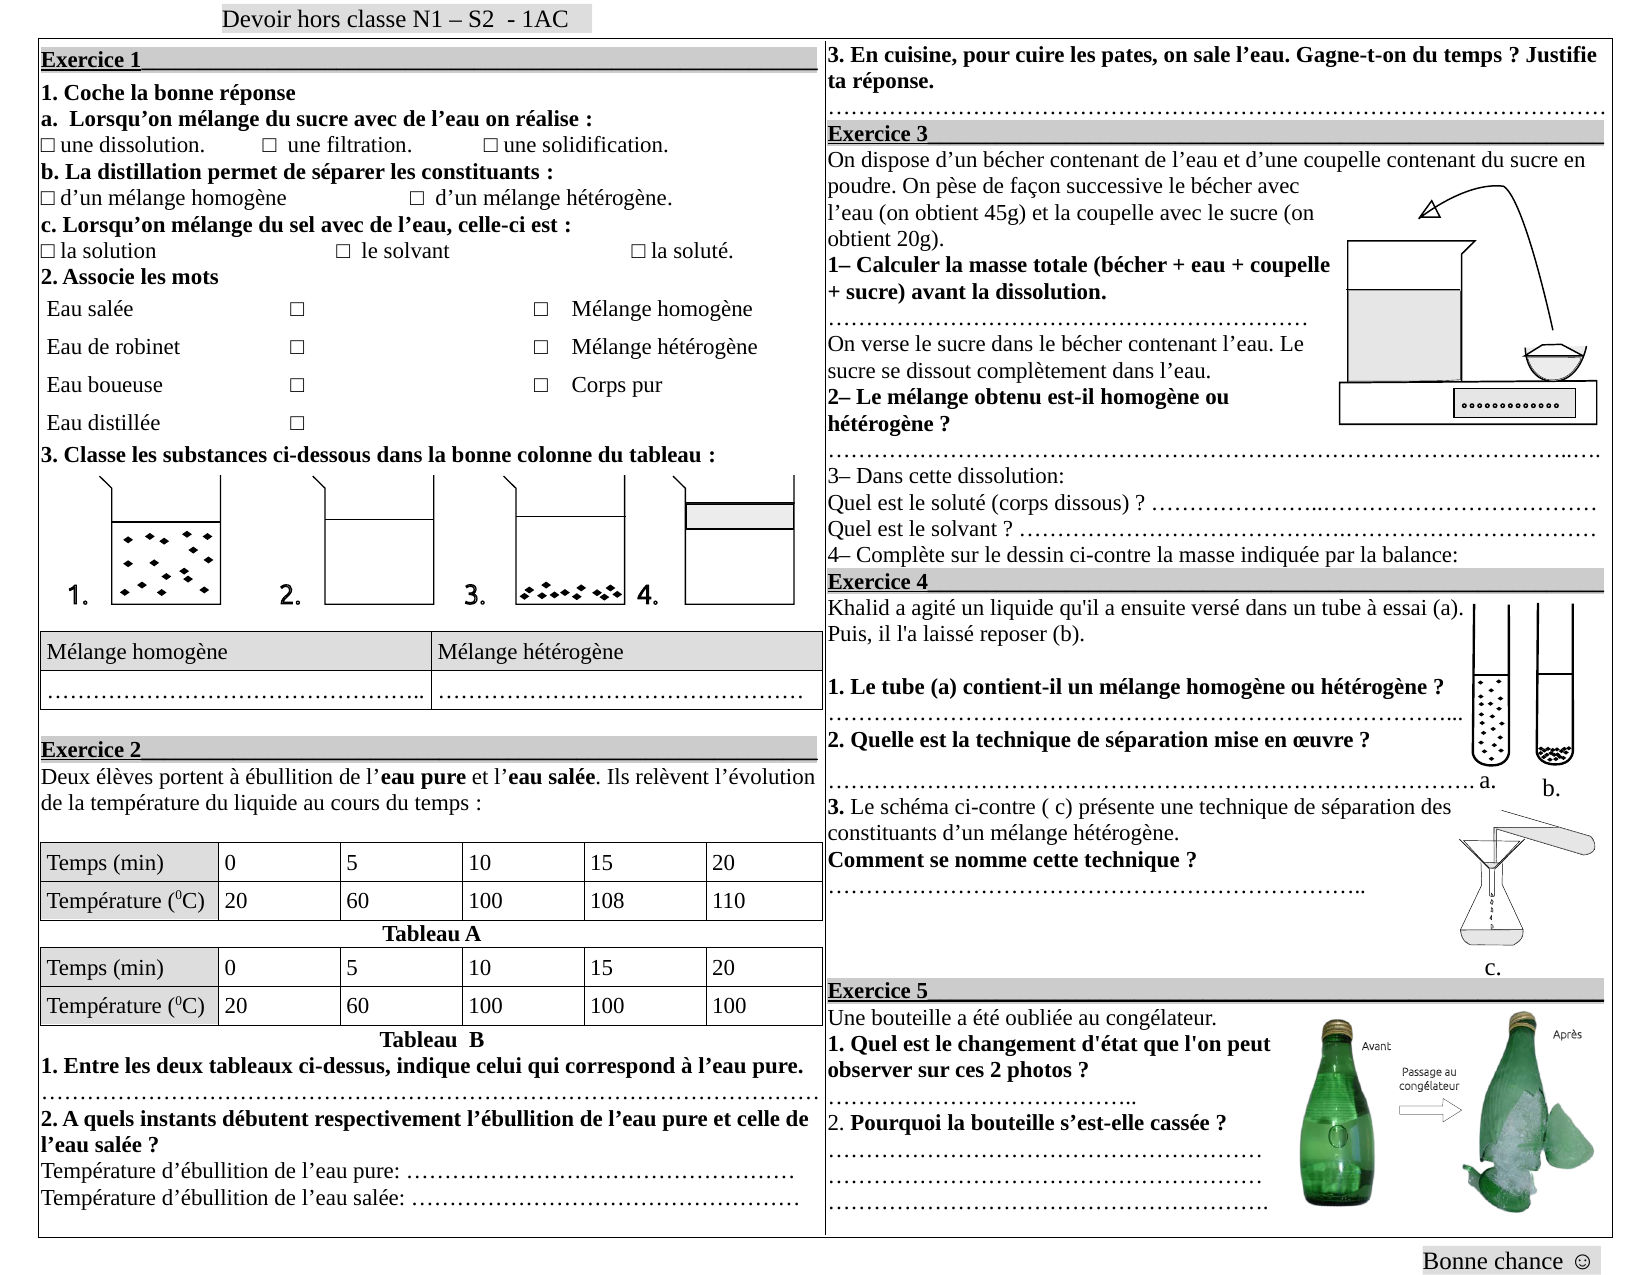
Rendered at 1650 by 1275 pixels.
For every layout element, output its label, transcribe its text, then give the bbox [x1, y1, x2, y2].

table_header 5 [341, 948, 462, 986]
text Tableau A [41, 921, 823, 947]
text [1575, 699, 1609, 752]
table_cell □ [528, 327, 566, 365]
text □ une dissolution. □ une filtration. □ une solidification. [41, 132, 823, 158]
text [1574, 647, 1609, 699]
table_header 10 [463, 948, 584, 986]
text a. Lorsqu’on mélange du sucre avec de l’eau on réalise : [41, 105, 823, 132]
subtitle 2. Associe les mots [41, 263, 823, 290]
text 2. A quels instants débutent respectivement l’ébullition de l’eau pure et celle de l’eau salée ? [41, 1105, 823, 1157]
table_header Temps (min) [41, 948, 218, 986]
text Exercice 1___________________________________________________________ [41, 47, 823, 73]
table_cell 100 [463, 882, 584, 919]
table_cell 110 [707, 882, 822, 919]
table_header 10 [463, 843, 584, 881]
text 3. Le schéma ci-contre ( c) présente une technique de séparation des constituants d’un mélange hétérogène. [827, 793, 1609, 846]
text b. La distillation permet de séparer les constituants : [41, 158, 823, 184]
table_header Mélange homogène [566, 290, 800, 327]
text Quel est le soluté (corps dissous) ? …………………..……………………………… [827, 489, 1609, 515]
text □ d’un mélange homogène □ d’un mélange hétérogène. [41, 184, 823, 211]
table_header 20 [707, 843, 822, 881]
text 3– Dans cette dissolution: [827, 462, 1609, 489]
table_cell ………………………………………….. [41, 671, 431, 709]
table_cell 100 [707, 987, 822, 1024]
table_header 15 [585, 843, 706, 881]
table_cell 60 [341, 987, 462, 1024]
text 2– Le mélange obtenu est-il homogène ou hétérogène ? ……………………………………………………………………………………..…. [827, 383, 1609, 462]
table_cell Température (0C) [41, 987, 218, 1024]
text …………………………………………………………………………. [827, 752, 1609, 793]
text Exercice 3___________________________________________________________ [827, 120, 1609, 146]
table_header 0 [219, 843, 340, 881]
table_cell 100 [463, 987, 584, 1024]
table_cell 100 [585, 987, 706, 1024]
table_header 15 [585, 948, 706, 986]
table_header Mélange hétérogène [432, 632, 822, 670]
text 1. Le tube (a) contient-il un mélange homogène ou hétérogène ? [827, 647, 1472, 699]
table_cell □ [528, 365, 566, 403]
text Température d’ébullition de l’eau pure: …………………………………………… [41, 1157, 823, 1184]
text 3. En cuisine, pour cuire les pates, on sale l’eau. Gagne-t-on du temps ? Justifie ta réponse. [827, 41, 1609, 93]
text Tableau B [41, 1026, 823, 1052]
table_header 5 [341, 843, 462, 881]
table_cell ………………………………………… [432, 671, 822, 709]
text Khalid a agité un liquide qu'il a ensuite versé dans un tube à essai (a). Puis, il l'a laissé reposer (b). [827, 594, 1609, 647]
table_header Temps (min) [41, 843, 218, 881]
table_header Eau salée [41, 290, 284, 327]
text 3. Classe les substances ci-dessous dans la bonne colonne du tableau : [41, 441, 823, 467]
table_cell [313, 365, 528, 403]
table_cell [313, 327, 528, 365]
text 2. Pourquoi la bouteille s’est-elle cassée ? [827, 1109, 1285, 1136]
text …………………………………………………. [827, 1188, 1285, 1215]
table_header 0 [219, 948, 340, 986]
text ………………………………………………………………………………………… [827, 93, 1609, 120]
text ………………………………………………………………………... 2. Quelle est la technique de séparation mise en œuvre ? [827, 699, 1472, 752]
text Exercice 5___________________________________________________________ [827, 977, 1609, 1004]
table_cell Eau boueuse [41, 365, 284, 403]
table_cell [566, 403, 800, 441]
text 1. Coche la bonne réponse [41, 79, 823, 105]
text 1– Calculer la masse totale (bécher + eau + coupelle + sucre) avant la dissolution. [827, 251, 1339, 304]
table_cell [528, 403, 566, 441]
text Exercice 2___________________________________________________________ [41, 736, 823, 763]
table_cell □ [284, 327, 312, 365]
text On verse le sucre dans le bécher contenant l’eau. Le sucre se dissout complètement dans l’eau. [827, 331, 1339, 383]
text …………………………………………………………….. [827, 872, 1459, 898]
table_cell 20 [219, 882, 340, 919]
table_header Mélange homogène [41, 632, 431, 670]
text Une bouteille a été oubliée au congélateur. [827, 1004, 1285, 1030]
table_cell □ [284, 403, 312, 441]
table_cell Eau distillée [41, 403, 284, 441]
table_header □ [528, 290, 566, 327]
text ………………………………………………… [827, 1136, 1285, 1162]
table_cell Corps pur [566, 365, 800, 403]
text Quel est le solvant ? …………………………………….…………………………… [827, 515, 1609, 541]
text c. Lorsqu’on mélange du sel avec de l’eau, celle-ci est : [41, 211, 823, 237]
table_cell 20 [219, 987, 340, 1024]
text Comment se nomme cette technique ? [827, 846, 1459, 872]
table_header [313, 290, 528, 327]
text 1. Quel est le changement d'état que l'on peut observer sur ces 2 photos ? ………………………………….. [827, 1030, 1285, 1109]
table_cell □ [284, 365, 312, 403]
text Exercice 4___________________________________________________________ [827, 568, 1609, 594]
text ………………………………………………… [827, 1162, 1285, 1188]
table_cell [313, 403, 528, 441]
table_header □ [284, 290, 312, 327]
table_cell 60 [341, 882, 462, 919]
text □ la solution □ le solvant □ la soluté. [41, 237, 823, 263]
text ……………………………………………………… [827, 304, 1339, 331]
table_cell 108 [585, 882, 706, 919]
text Température d’ébullition de l’eau salée: …………………………………………… [41, 1184, 823, 1210]
table_cell Température (0C) [41, 882, 218, 919]
table_header 20 [707, 948, 822, 986]
table_cell Eau de robinet [41, 327, 284, 365]
text On dispose d’un bécher contenant de l’eau et d’une coupelle contenant du sucre en poudre. On pèse de façon successive le bécher avec l’eau (on obtient 45g) et la coupelle avec le sucre (on obtient 20g). [827, 146, 1609, 251]
table_cell Mélange hétérogène [566, 327, 800, 365]
text 1. Entre les deux tableaux ci-dessus, indique celui qui correspond à l’eau pure. [41, 1052, 823, 1078]
text 4– Complète sur le dessin ci-contre la masse indiquée par la balance: [827, 541, 1609, 568]
text ………………………………………………………………………………………… [41, 1078, 823, 1105]
text Deux élèves portent à ébullition de l’eau pure et l’eau salée. Ils relèvent l’évolution de la température du liquide au cours du temps : [41, 763, 823, 815]
